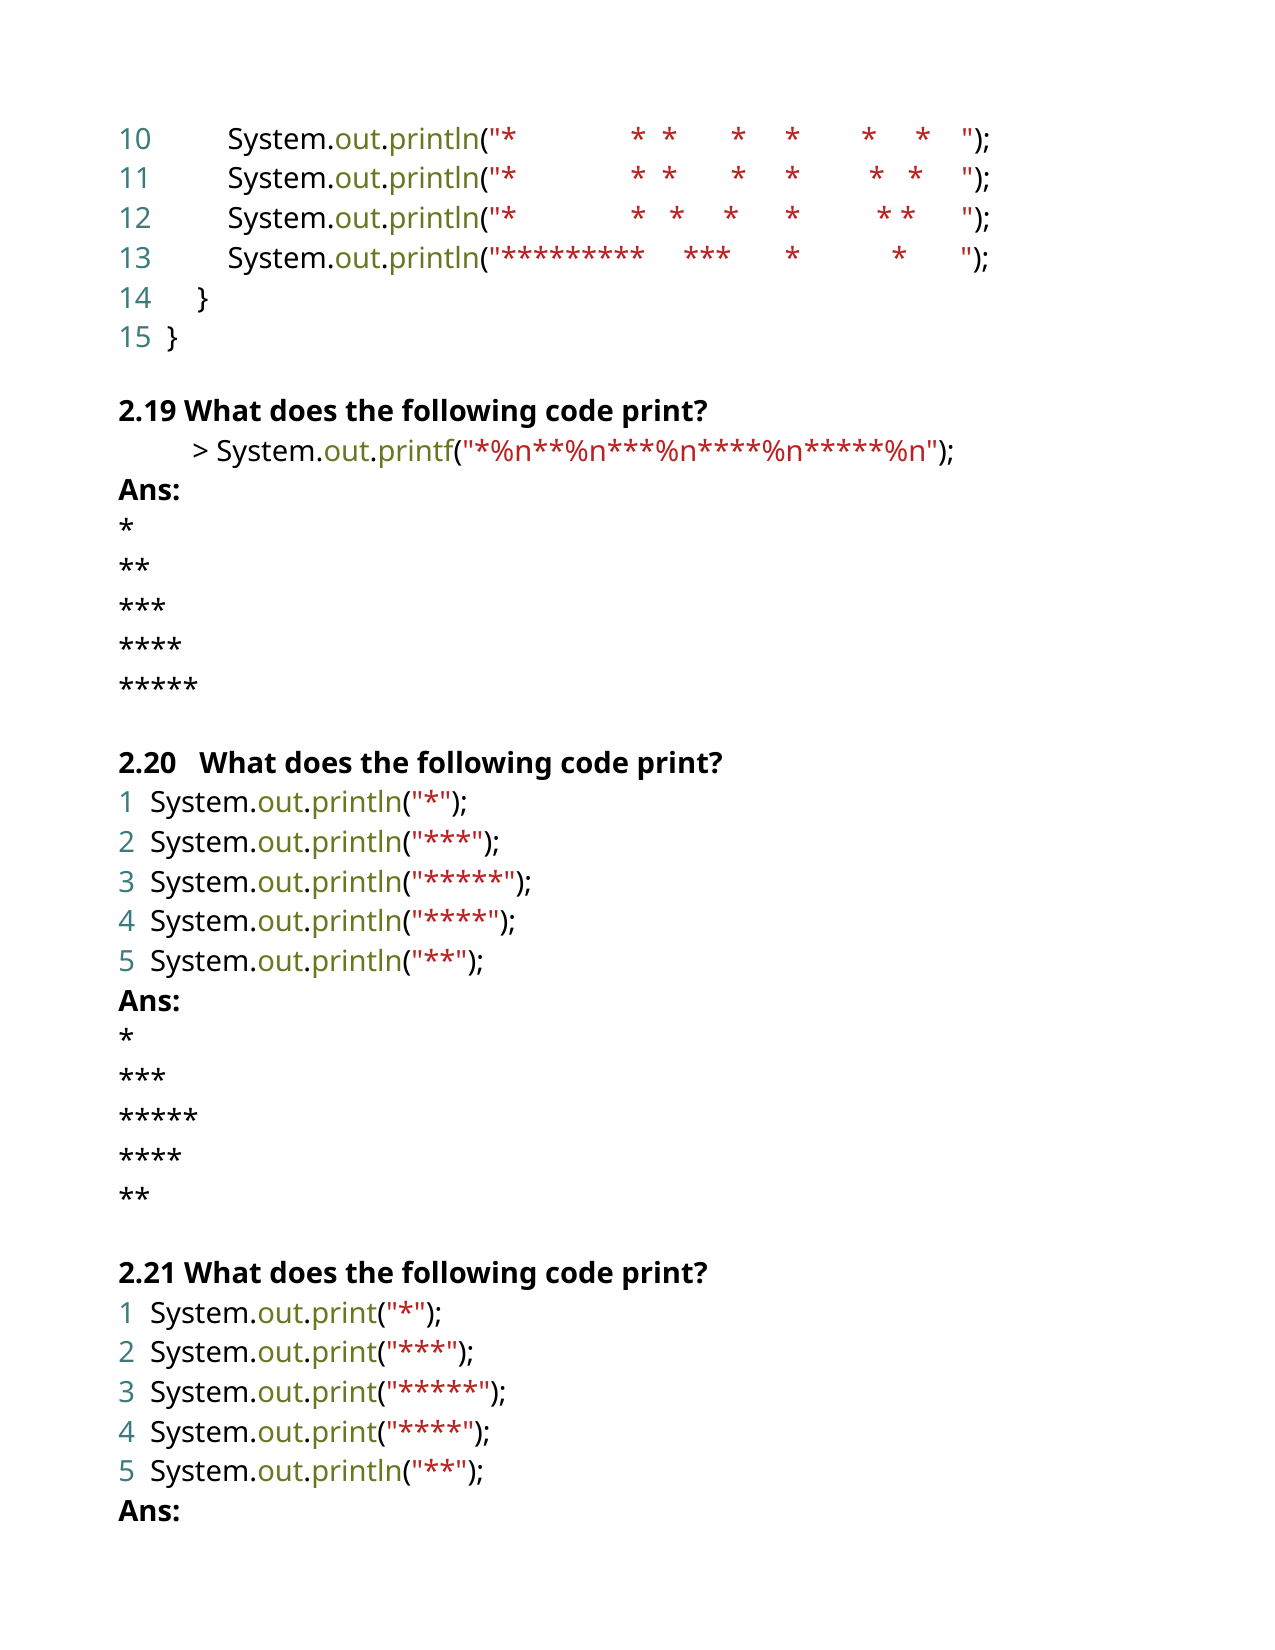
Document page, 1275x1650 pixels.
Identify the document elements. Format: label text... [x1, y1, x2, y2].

text Ans: [118, 470, 1157, 509]
text 2 System.out.println("***"); [118, 821, 1157, 861]
text 1 System.out.println("*"); [118, 782, 1157, 821]
text 2.21 What does the following code print? [118, 1252, 1157, 1292]
text 10 System.out.println("* * * * * * * "); [118, 118, 1157, 158]
text 4 System.out.println("****"); [118, 901, 1157, 940]
text 2 System.out.print("***"); [118, 1332, 1157, 1371]
text Ans: [118, 1490, 1157, 1530]
text **** [118, 1139, 1157, 1178]
text 5 System.out.println("**"); [118, 940, 1157, 980]
text Ans: [118, 980, 1157, 1020]
text 14 } [118, 277, 1157, 317]
text 2.20 What does the following code print? [118, 742, 1157, 782]
text ***** [118, 1099, 1157, 1139]
text **** [118, 628, 1157, 668]
text *** [118, 589, 1157, 628]
text 3 System.out.println("*****"); [118, 861, 1157, 901]
text ** [118, 549, 1157, 589]
text ***** [118, 668, 1157, 708]
text 5 System.out.println("**"); [118, 1451, 1157, 1490]
text 12 System.out.println("* * * * * * * "); [118, 197, 1157, 237]
text ** [118, 1178, 1157, 1218]
text > System.out.printf("*%n**%n***%n****%n*****%n"); [118, 430, 1157, 470]
text 15 } [118, 317, 1157, 356]
text 1 System.out.print("*"); [118, 1292, 1157, 1332]
text 13 System.out.println("********* *** * * "); [118, 237, 1157, 277]
text 3 System.out.print("*****"); [118, 1371, 1157, 1411]
text * [118, 509, 1157, 549]
text 11 System.out.println("* * * * * * * "); [118, 158, 1157, 197]
text * [118, 1020, 1157, 1059]
text 2.19 What does the following code print? [118, 390, 1157, 430]
text 4 System.out.print("****"); [118, 1411, 1157, 1451]
text *** [118, 1059, 1157, 1099]
